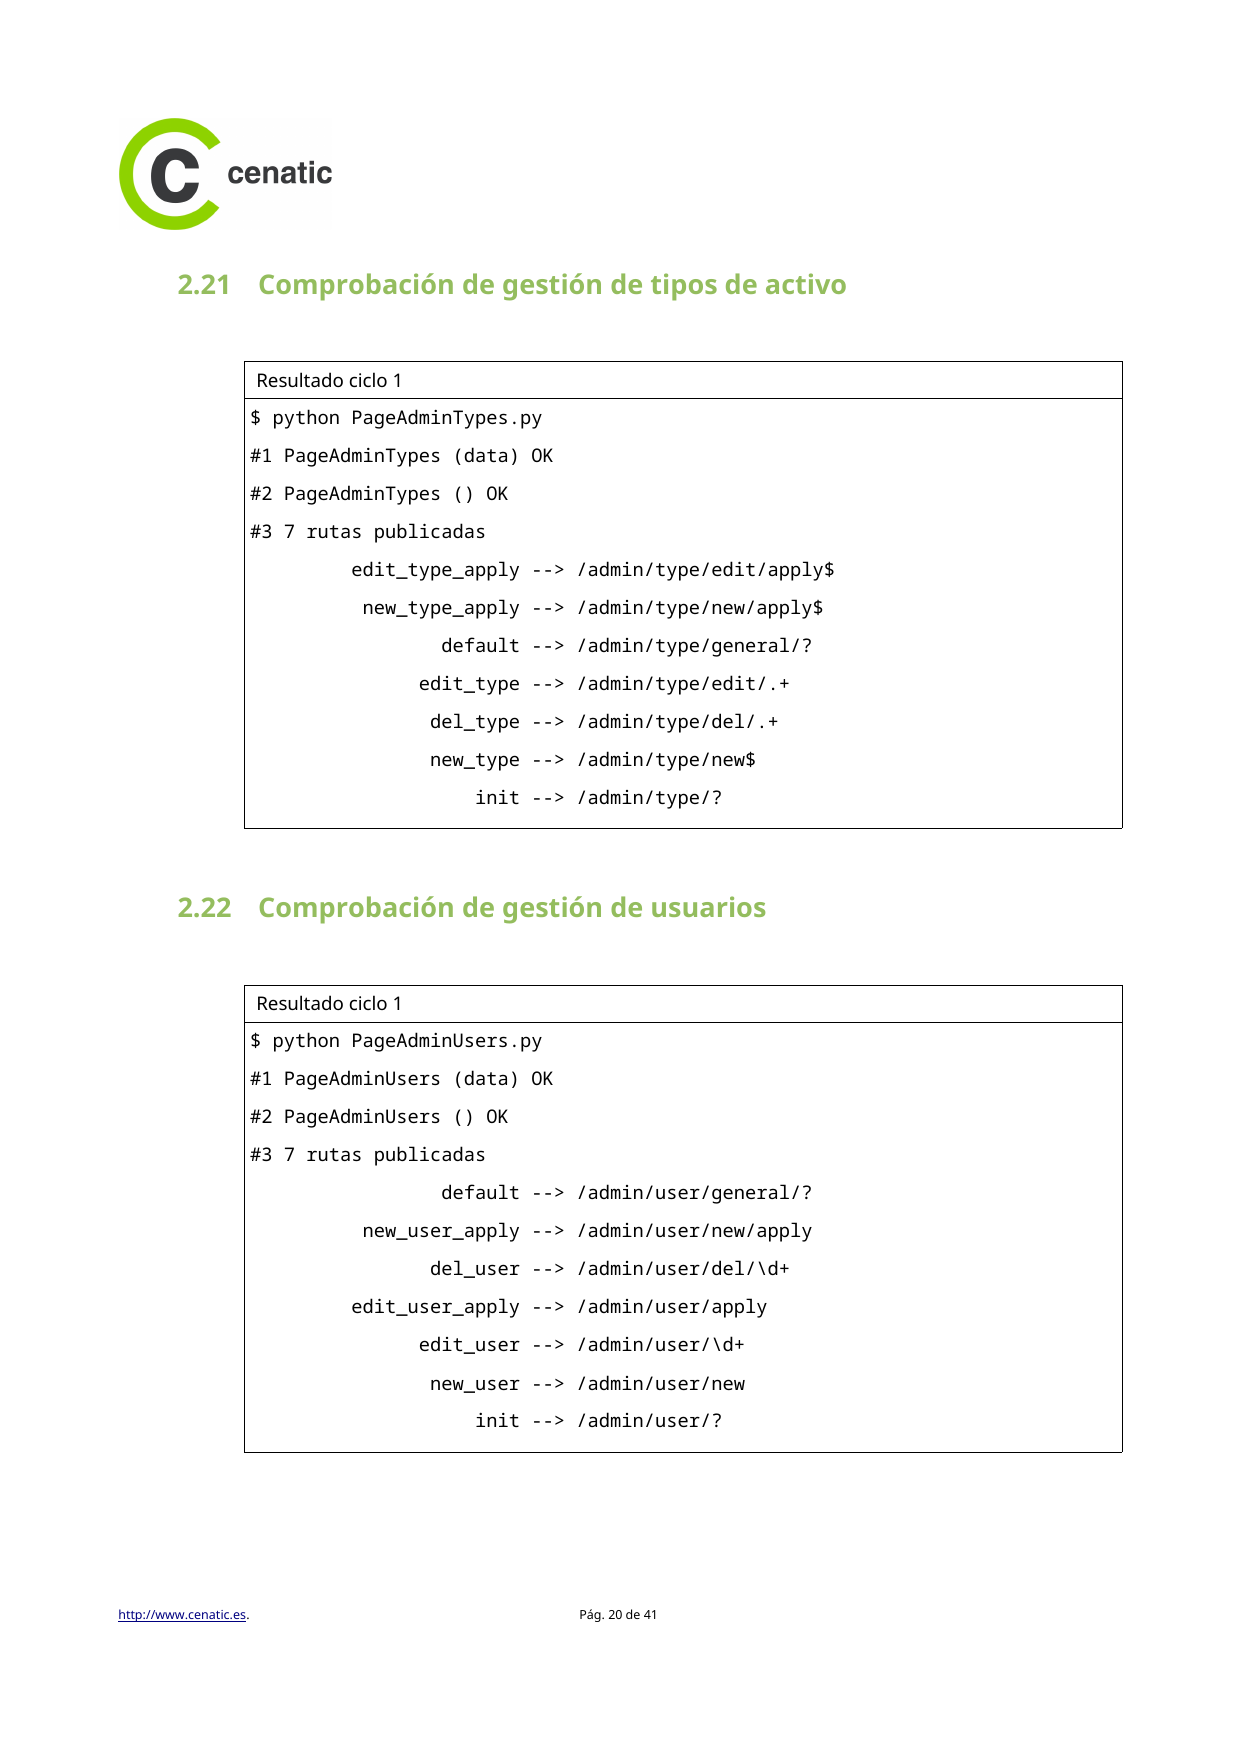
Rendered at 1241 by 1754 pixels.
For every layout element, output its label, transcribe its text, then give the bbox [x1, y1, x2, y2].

subtitle Comprobación de gestión de tipos de activo [118, 265, 1122, 302]
table_header Resultado ciclo 1 [245, 362, 1122, 398]
table_cell $ python PageAdminTypes.py #1 PageAdminTypes (data) OK #2 PageAdminTypes () OK #3 7 rutas publicadas edit_type_apply --> /admin/type/edit/apply$ new_type_apply --> /admin/type/new/apply$ default --> /admin/type/general/? edit_type --> /admin/type/edit/.+ del_type --> /admin/type/del/.+ new_type --> /admin/type/new$ init --> /admin/type/? [245, 399, 1122, 828]
subtitle Comprobación de gestión de usuarios [118, 889, 1122, 926]
picture [119, 118, 332, 230]
table_cell $ python PageAdminUsers.py #1 PageAdminUsers (data) OK #2 PageAdminUsers () OK #3 7 rutas publicadas default --> /admin/user/general/? new_user_apply --> /admin/user/new/apply del_user --> /admin/user/del/\d+ edit_user_apply --> /admin/user/apply edit_user --> /admin/user/\d+ new_user --> /admin/user/new init --> /admin/user/? [245, 1023, 1122, 1452]
table_header Resultado ciclo 1 [245, 986, 1122, 1022]
